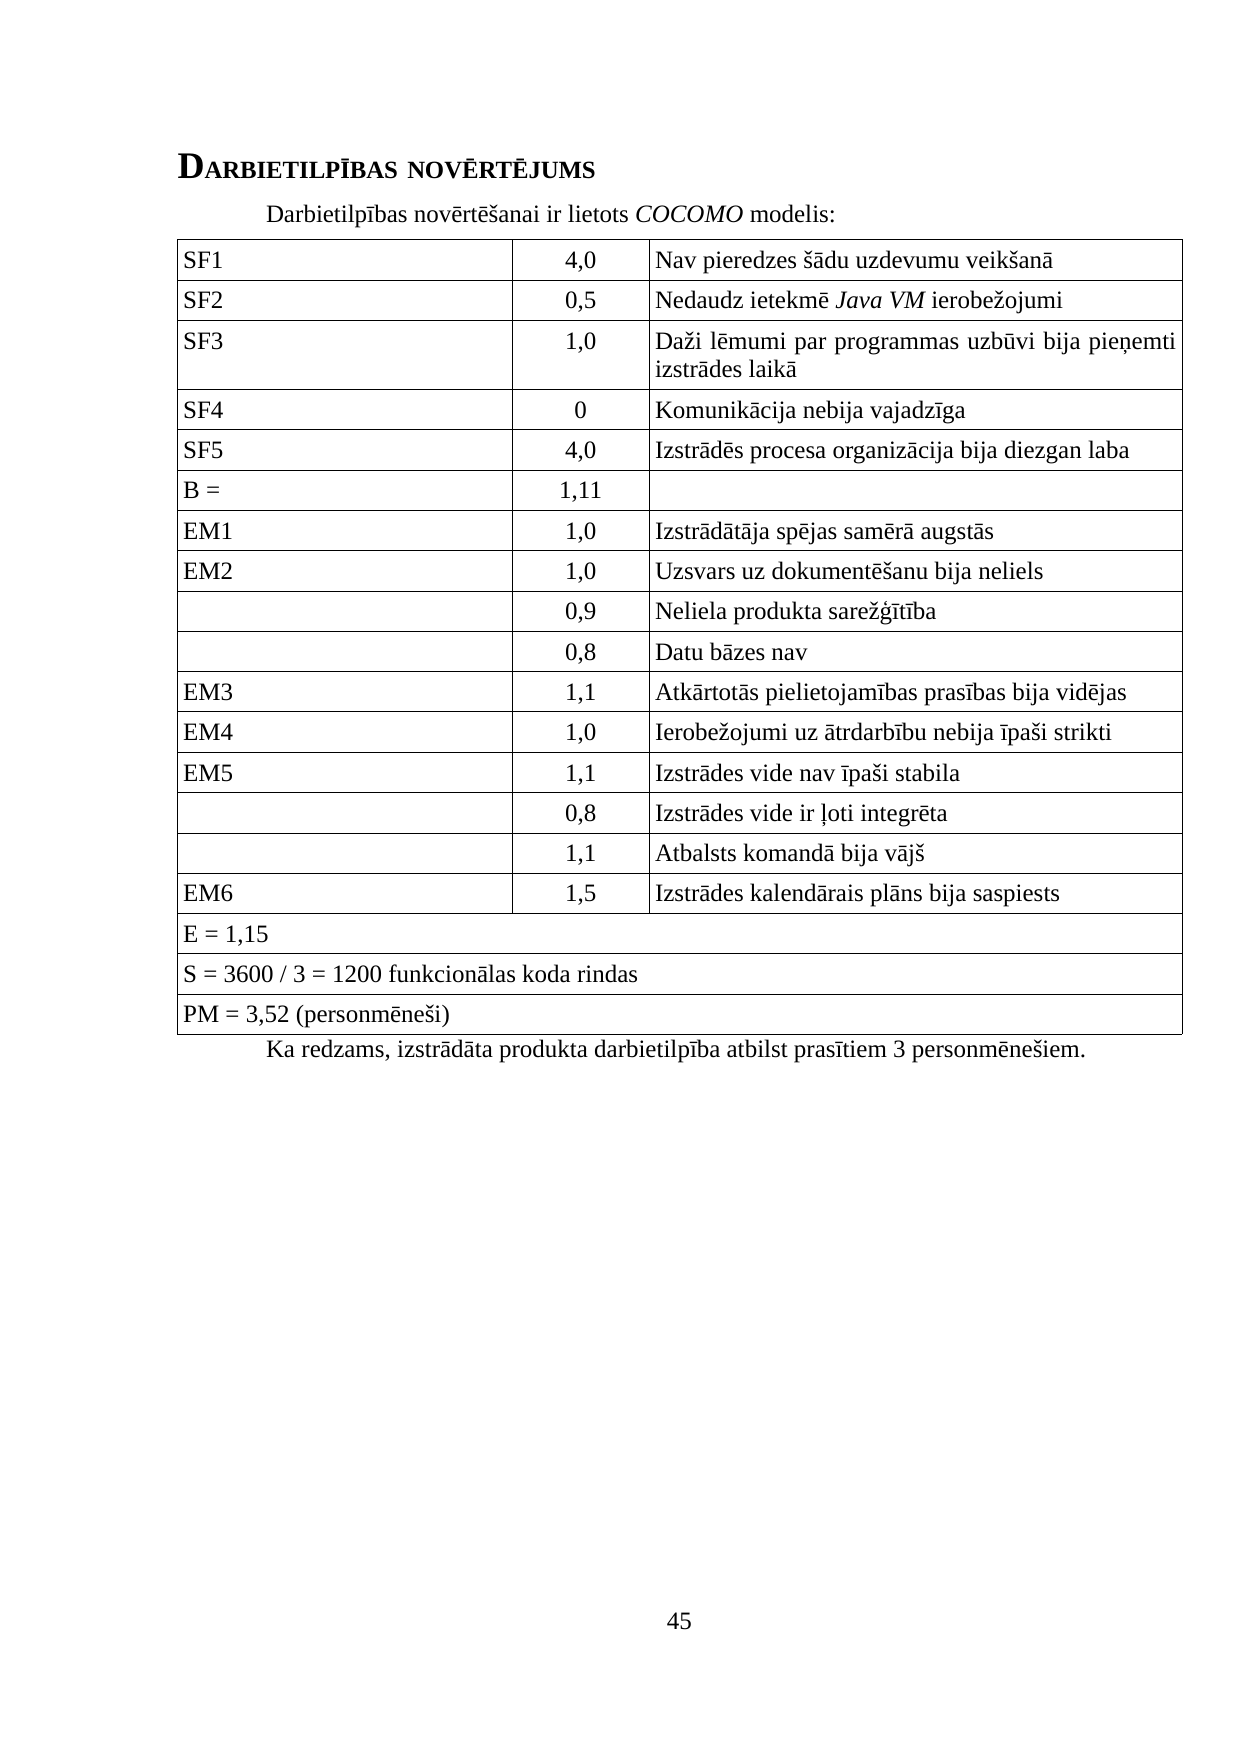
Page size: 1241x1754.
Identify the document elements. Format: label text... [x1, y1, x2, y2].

table_cell Izstrādātāja spējas samērā augstās [650, 511, 1182, 550]
table_cell 0,8 [513, 793, 649, 832]
table_cell 1,5 [513, 874, 649, 913]
table_cell 0,8 [513, 632, 649, 671]
table_header 4,0 [513, 240, 649, 279]
table_cell PM = 3,52 (personmēneši) [178, 995, 1182, 1034]
table_cell 1,0 [513, 511, 649, 550]
table_cell Ierobežojumi uz ātrdarbību nebija īpaši strikti [650, 712, 1182, 752]
table_header SF1 [178, 240, 512, 279]
table_cell 1,1 [513, 753, 649, 792]
table_header Nav pieredzes šādu uzdevumu veikšanā [650, 240, 1182, 279]
table_cell EM3 [178, 672, 512, 711]
table_cell Izstrādes kalendārais plāns bija saspiests [650, 874, 1182, 913]
table_cell [178, 834, 512, 873]
table_cell Izstrādēs procesa organizācija bija diezgan laba [650, 430, 1182, 469]
table_cell 0,9 [513, 592, 649, 631]
table_cell SF5 [178, 430, 512, 469]
table_cell [178, 592, 512, 631]
table_cell Atbalsts komandā bija vājš [650, 834, 1182, 873]
table_cell EM5 [178, 753, 512, 792]
table_cell Izstrādes vide ir ļoti integrēta [650, 793, 1182, 832]
table_cell EM4 [178, 712, 512, 752]
table_cell 1,0 [513, 321, 649, 389]
table_cell 0 [513, 390, 649, 429]
table_cell EM6 [178, 874, 512, 913]
table_cell 4,0 [513, 430, 649, 469]
table_cell S = 3600 / 3 = 1200 funkcionālas koda rindas [178, 954, 1182, 994]
table_cell SF4 [178, 390, 512, 429]
table_cell Uzsvars uz dokumentēšanu bija neliels [650, 551, 1182, 591]
table_cell EM2 [178, 551, 512, 591]
table_cell Daži lēmumi par programmas uzbūvi bija pieņemti izstrādes laikā [650, 321, 1182, 389]
table_cell 1,0 [513, 551, 649, 591]
table_cell Nedaudz ietekmē Java VM ierobežojumi [650, 281, 1182, 320]
table_cell Datu bāzes nav [650, 632, 1182, 671]
table_cell [650, 471, 1182, 510]
table_cell SF2 [178, 281, 512, 320]
table_cell Izstrādes vide nav īpaši stabila [650, 753, 1182, 792]
table_cell [178, 632, 512, 671]
table_cell 1,0 [513, 712, 649, 752]
table_cell [178, 793, 512, 832]
table_cell EM1 [178, 511, 512, 550]
table_cell Neliela produkta sarežģītība [650, 592, 1182, 631]
table_cell SF3 [178, 321, 512, 389]
text Ka redzams, izstrādāta produkta darbietilpība atbilst prasītiem 3 personmēnešiem. [177, 1035, 1181, 1063]
table_cell 1,11 [513, 471, 649, 510]
table_cell E = 1,15 [178, 914, 1182, 953]
table_cell Atkārtotās pielietojamības prasības bija vidējas [650, 672, 1182, 711]
text Darbietilpības novērtēšanai ir lietots COCOMO modelis: [177, 199, 1181, 227]
subtitle Darbietilpības novērtējums [177, 143, 1181, 186]
table_cell 0,5 [513, 281, 649, 320]
table_cell B = [178, 471, 512, 510]
table_cell 1,1 [513, 834, 649, 873]
table_cell Komunikācija nebija vajadzīga [650, 390, 1182, 429]
table_cell 1,1 [513, 672, 649, 711]
